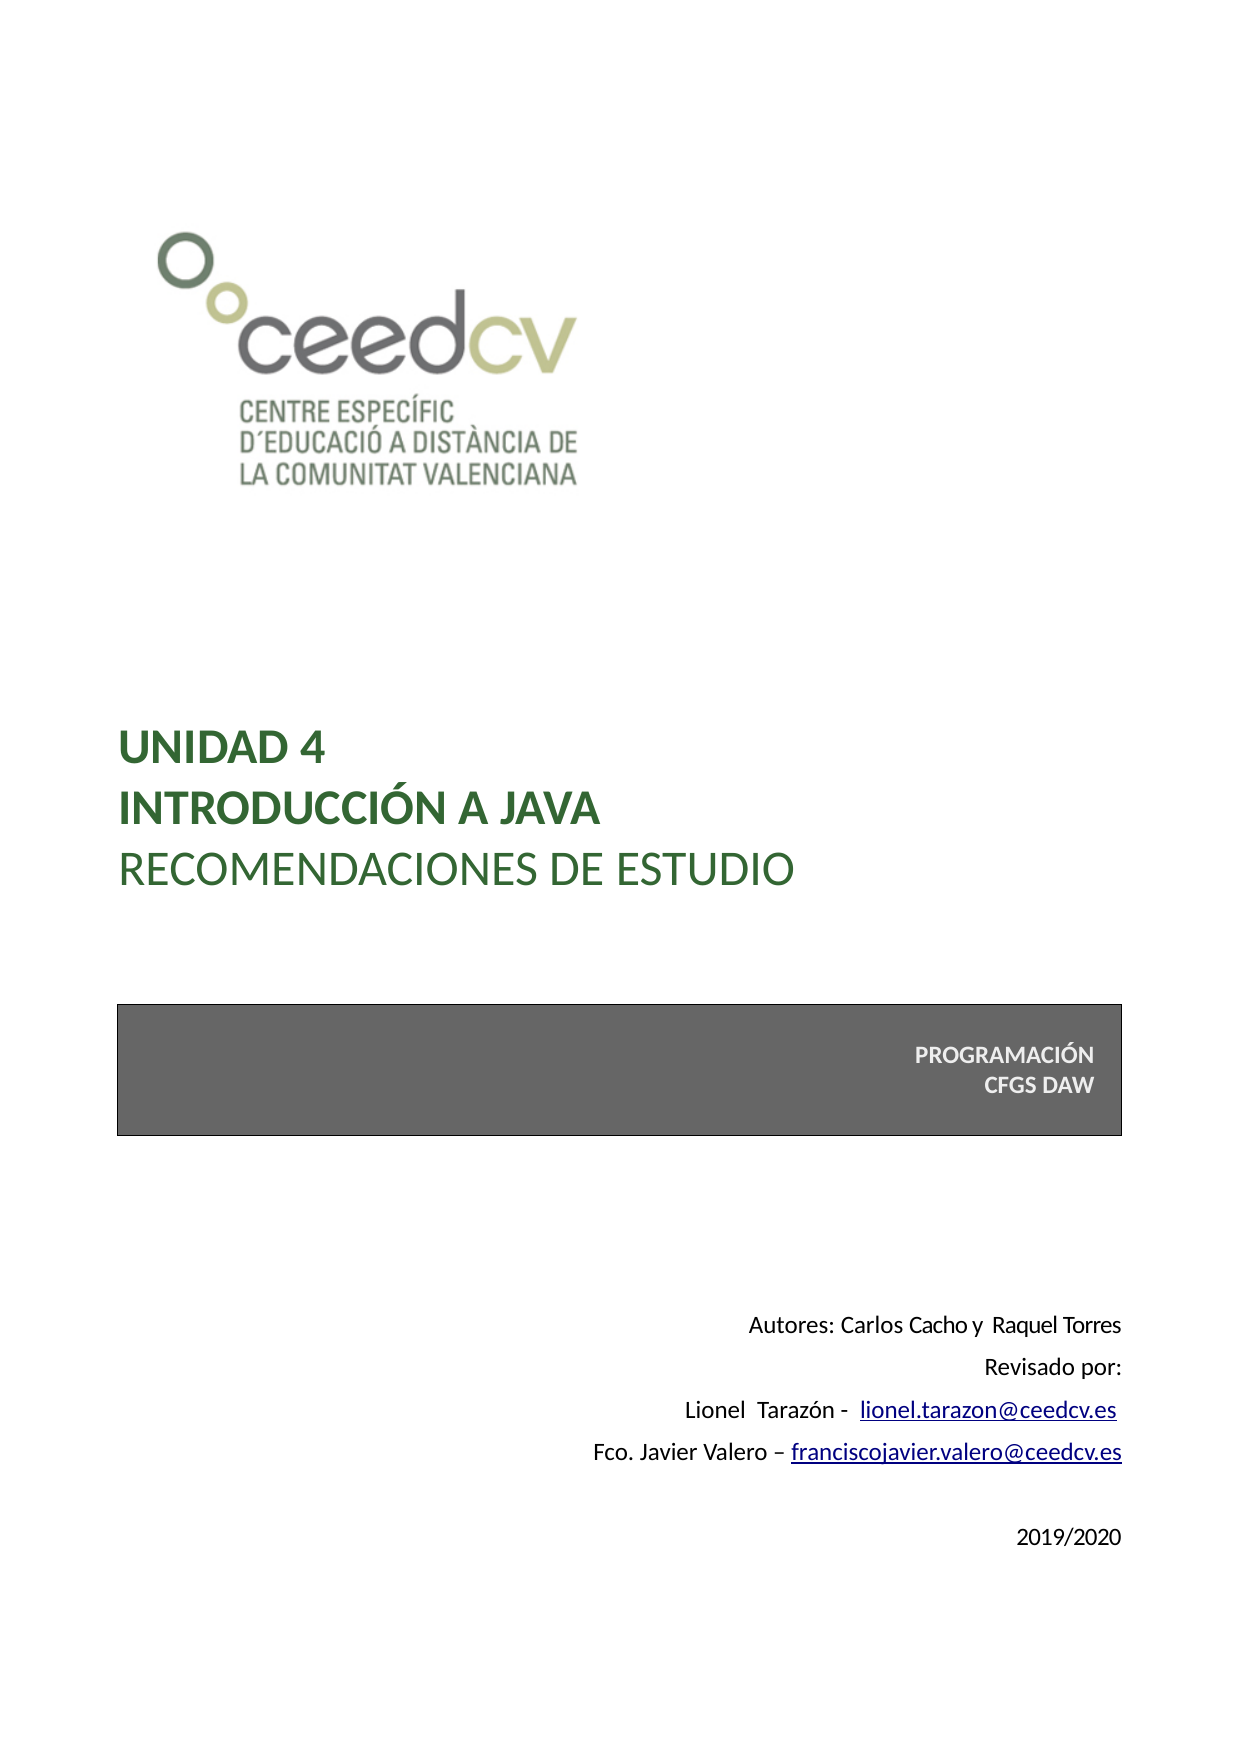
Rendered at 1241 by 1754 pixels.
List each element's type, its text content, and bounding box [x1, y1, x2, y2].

text Fco. Javier Valero – franciscojavier.valero@ceedcv.es [231, 1436, 1122, 1467]
text PROGRAMACIÓN [121, 1039, 1094, 1069]
text Introducción a java [118, 776, 1122, 837]
text UNIDAD 4 [118, 714, 1122, 776]
text Lionel Tarazón - lionel.tarazon@ceedcv.es [231, 1394, 1122, 1424]
picture [118, 204, 681, 514]
text CFGS DAW [121, 1069, 1094, 1100]
text Revisado por: [231, 1351, 1122, 1382]
text Autores: Carlos Cacho y Raquel Torres [231, 1309, 1122, 1339]
text RECOMENDACIONES DE ESTUDIO [118, 837, 1122, 898]
text 2019/2020 [231, 1521, 1122, 1552]
